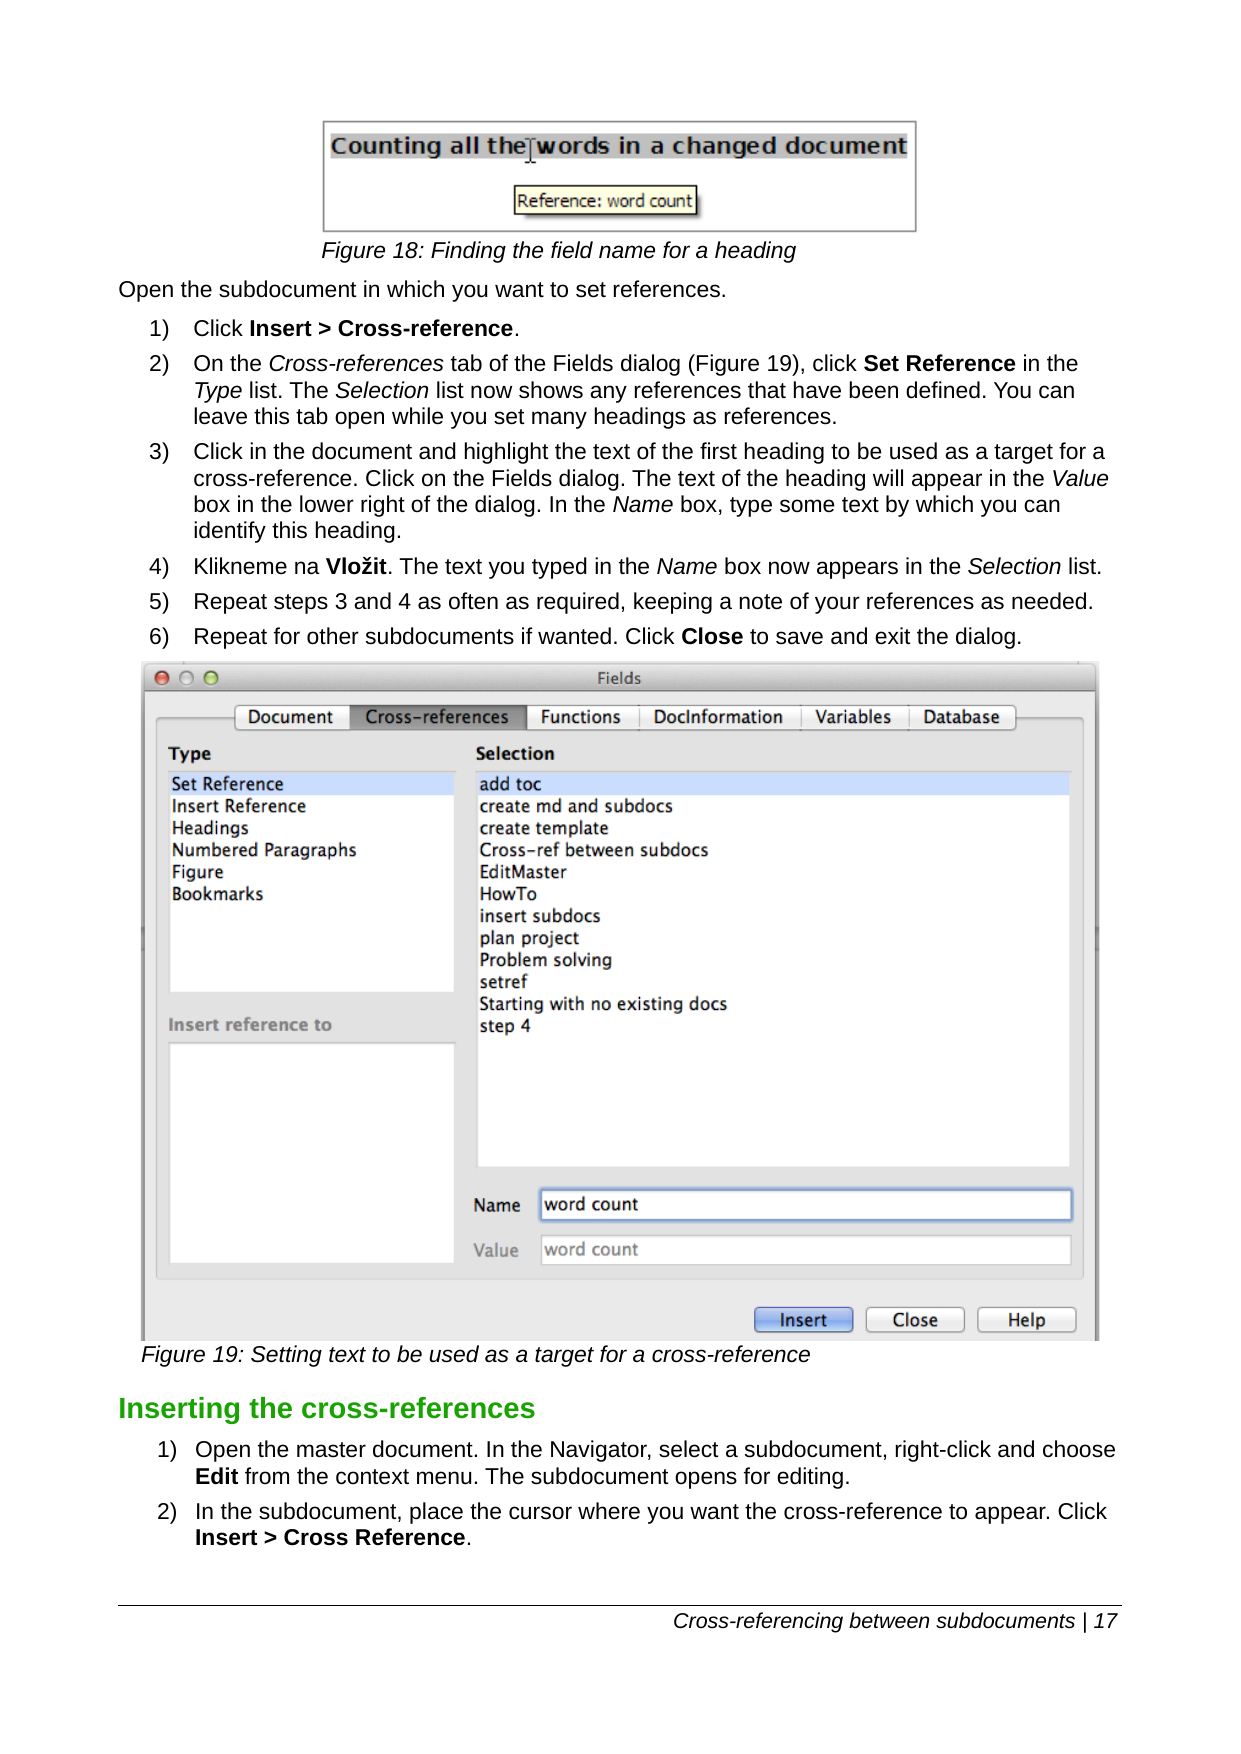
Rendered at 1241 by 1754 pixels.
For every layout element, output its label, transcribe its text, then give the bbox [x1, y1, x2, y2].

list In the subdocument, place the cursor where you want the cross-reference to appear. Click Insert > Cross Reference. [177, 1498, 1122, 1551]
subtitle Inserting the cross-references [118, 1391, 1122, 1424]
list Click Insert > Cross-reference. [169, 315, 1122, 342]
list Repeat for other subdocuments if wanted. Click Close to save and exit the dialog. [169, 623, 1122, 649]
text Figure 18: Finding the field name for a heading [321, 237, 919, 263]
list Open the subdocument in which you want to set references. [118, 276, 1122, 303]
list Open the master document. In the Navigator, select a subdocument, right-click and choose Edit from the context menu. The subdocument opens for editing. [177, 1436, 1122, 1489]
list Click in the document and highlight the text of the first heading to be used as a target for a cross-reference. Click on the Fields dialog. The text of the heading will appear in the Value box in the lower right of the dialog. In the Name box, type some text by which you can identify this heading. [169, 438, 1122, 544]
list On the Cross-references tab of the Fields dialog (Figure 19), click Set Reference in the Type list. The Selection list now shows any references that have been defined. You can leave this tab open while you set many headings as references. [169, 350, 1122, 429]
picture [140, 661, 1100, 1341]
text Figure 19: Setting text to be used as a target for a cross-reference [141, 1341, 1099, 1367]
list Repeat steps 3 and 4 as often as required, keeping a note of your references as needed. [169, 588, 1122, 614]
list Klikneme na Vložit. The text you typed in the Name box now appears in the Selection list. [169, 553, 1122, 579]
picture [321, 118, 920, 237]
